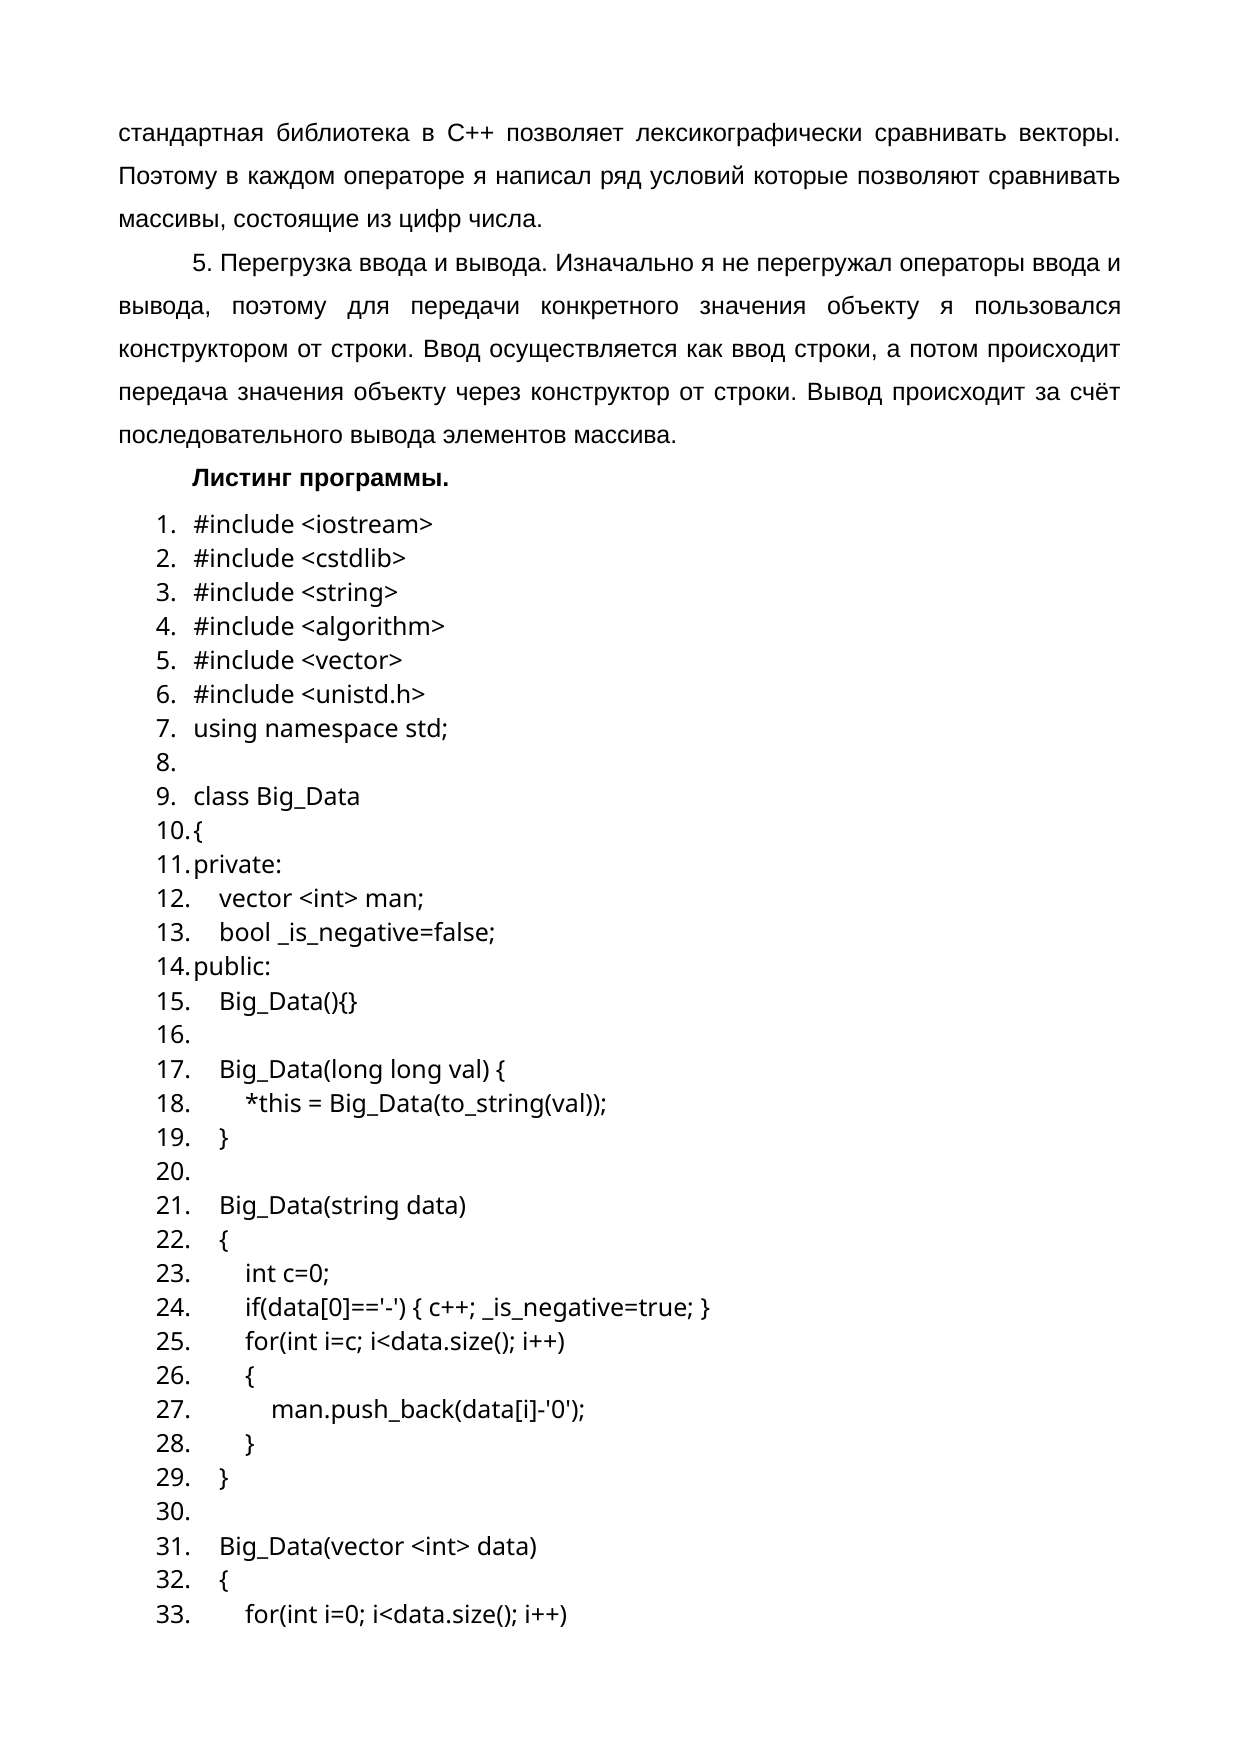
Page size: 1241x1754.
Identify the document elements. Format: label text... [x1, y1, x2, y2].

list bool _is_negative=false; [156, 915, 1122, 949]
list vector <int> man; [156, 881, 1122, 915]
list Big_Data(string data) [156, 1187, 1122, 1222]
list Big_Data(){} [156, 983, 1122, 1017]
list for(int i=c; i<data.size(); i++) [156, 1324, 1122, 1358]
list #include <iostream> [156, 506, 1122, 540]
list Big_Data(vector <int> data) [156, 1528, 1122, 1562]
list class Big_Data [156, 779, 1122, 813]
list #include <algorithm> [156, 608, 1122, 642]
text стандартная библиотека в С++ позволяет лексикографически сравнивать векторы. Поэтому в каждом операторе я написал ряд условий которые позволяют сравнивать массивы, состоящие из цифр числа. [118, 118, 1122, 233]
list #include <vector> [156, 642, 1122, 677]
list #include <cstdlib> [156, 540, 1122, 574]
list *this = Big_Data(to_string(val)); [156, 1085, 1122, 1119]
text Листинг программы. [118, 463, 1122, 492]
list } [156, 1119, 1122, 1153]
list man.push_back(data[i]-'0'); [156, 1392, 1122, 1426]
list public: [156, 949, 1122, 983]
list int c=0; [156, 1256, 1122, 1290]
list for(int i=0; i<data.size(); i++) [156, 1596, 1122, 1630]
list if(data[0]=='-') { c++; _is_negative=true; } [156, 1290, 1122, 1324]
list { [156, 1222, 1122, 1256]
list { [156, 1358, 1122, 1392]
list } [156, 1460, 1122, 1494]
list using namespace std; [156, 711, 1122, 745]
list #include <string> [156, 574, 1122, 608]
list private: [156, 847, 1122, 881]
list #include <unistd.h> [156, 677, 1122, 711]
text 5. Перегрузка ввода и вывода. Изначально я не перегружал операторы ввода и вывода, поэтому для передачи конкретного значения объекту я пользовался конструктором от строки. Ввод осуществляется как ввод строки, а потом происходит передача значения объекту через конструктор от строки. Вывод происходит за счёт последовательного вывода элементов массива. [118, 247, 1122, 449]
list } [156, 1426, 1122, 1460]
list Big_Data(long long val) { [156, 1051, 1122, 1085]
list { [156, 1562, 1122, 1596]
list { [156, 813, 1122, 847]
